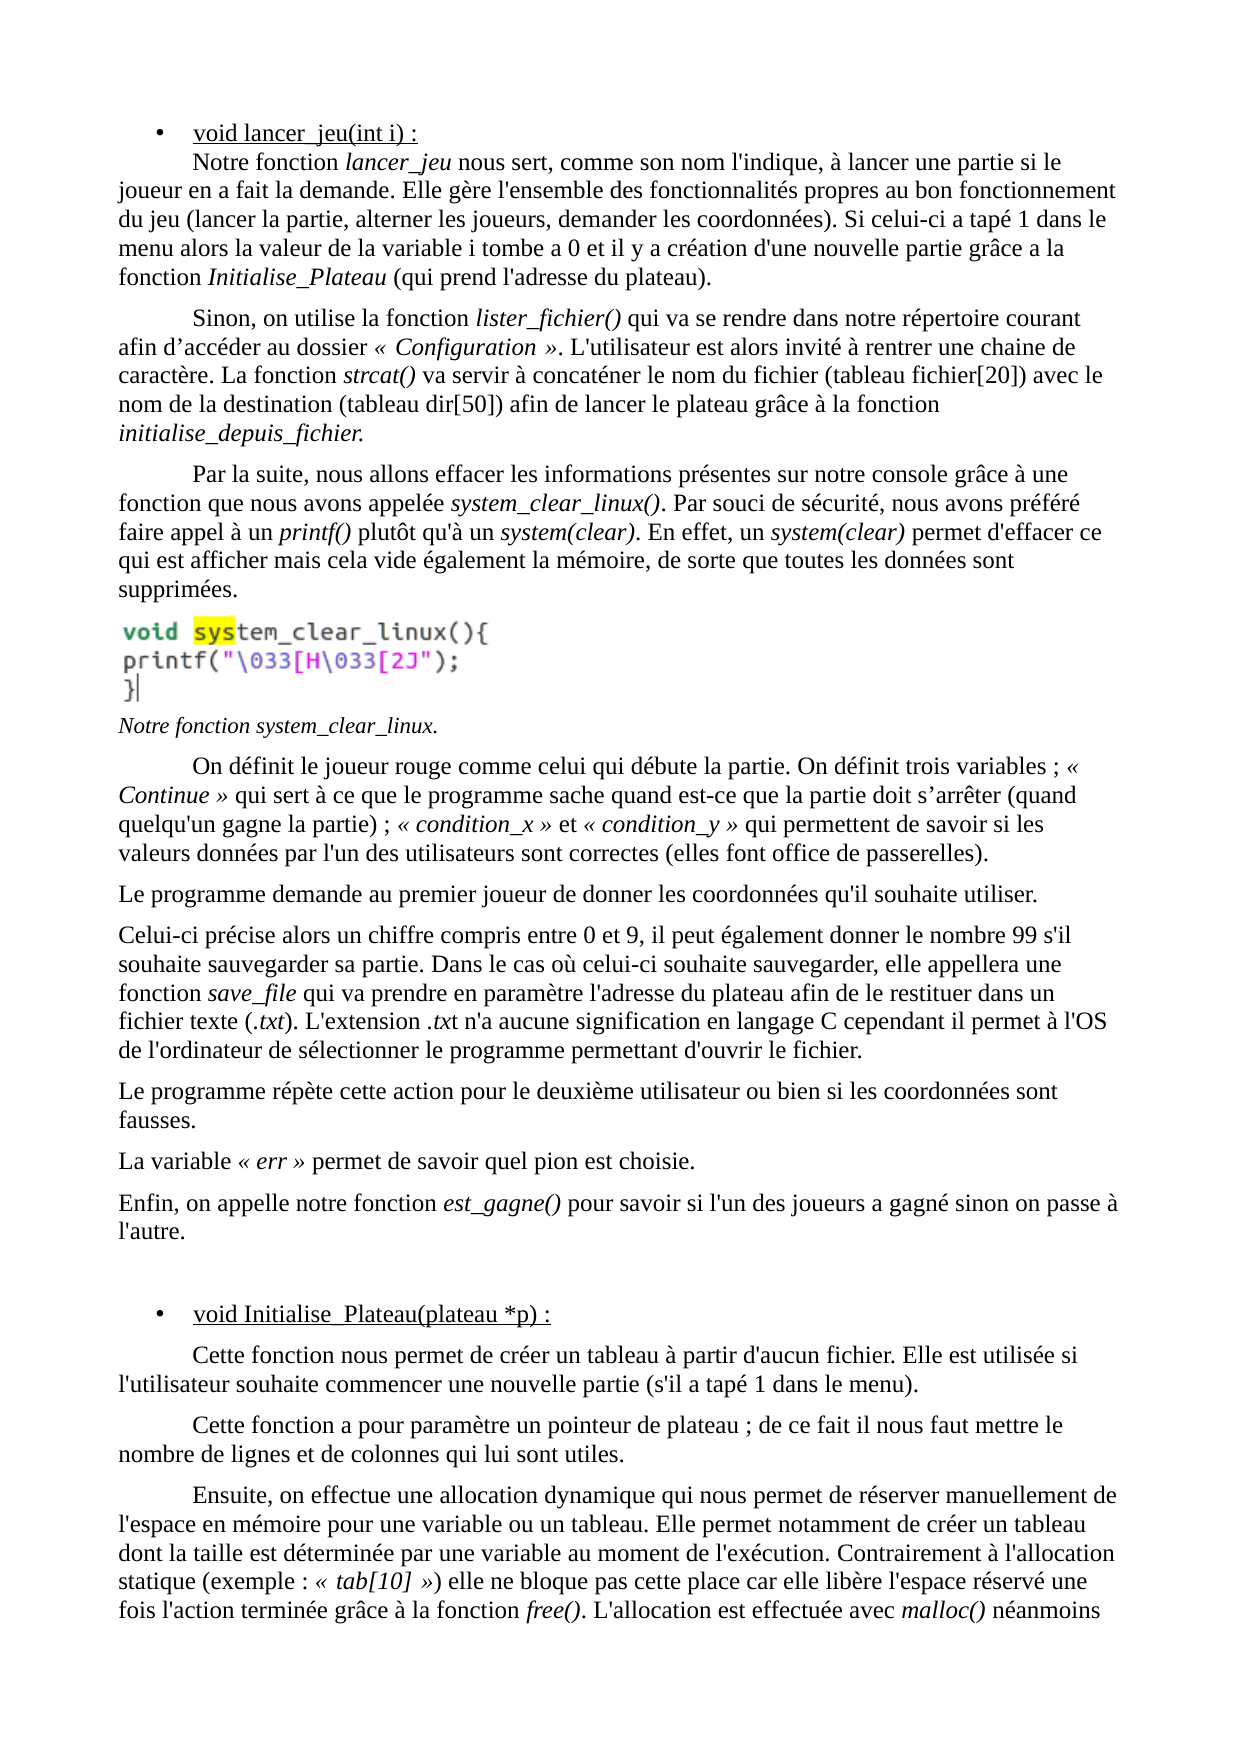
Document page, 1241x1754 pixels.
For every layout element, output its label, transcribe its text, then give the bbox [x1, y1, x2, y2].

text On définit le joueur rouge comme celui qui débute la partie. On définit trois variables ; « Continue » qui sert à ce que le programme sache quand est-ce que la partie doit s’arrêter (quand quelqu'un gagne la partie) ; « condition_x » et « condition_y » qui permettent de savoir si les valeurs données par l'un des utilisateurs sont correctes (elles font office de passerelles). [118, 751, 1122, 866]
text Cette fonction a pour paramètre un pointeur de plateau ; de ce fait il nous faut mettre le nombre de lignes et de colonnes qui lui sont utiles. [118, 1410, 1122, 1468]
text Le programme répète cette action pour le deuxième utilisateur ou bien si les coordonnées sont fausses. [118, 1076, 1122, 1134]
picture [121, 615, 501, 713]
text Sinon, on utilise la fonction lister_fichier() qui va se rendre dans notre répertoire courant afin d’accéder au dossier « Configuration ». L'utilisateur est alors invité à rentrer une chaine de caractère. La fonction strcat() va servir à concaténer le nom du fichier (tableau fichier[20]) avec le nom de la destination (tableau dir[50]) afin de lancer le plateau grâce à la fonction initialise_depuis_fichier. [118, 303, 1122, 447]
text Le programme demande au premier joueur de donner les coordonnées qu'il souhaite utiliser. [118, 879, 1122, 908]
text Notre fonction lancer_jeu nous sert, comme son nom l'indique, à lancer une partie si le joueur en a fait la demande. Elle gère l'ensemble des fonctionnalités propres au bon fonctionnement du jeu (lancer la partie, alterner les joueurs, demander les coordonnées). Si celui-ci a tapé 1 dans le menu alors la valeur de la variable i tombe a 0 et il y a création d'une nouvelle partie grâce a la fonction Initialise_Plateau (qui prend l'adresse du plateau). [118, 147, 1122, 291]
text Par la suite, nous allons effacer les informations présentes sur notre console grâce à une fonction que nous avons appelée system_clear_linux(). Par souci de sécurité, nous avons préféré faire appel à un printf() plutôt qu'à un system(clear). En effet, un system(clear) permet d'effacer ce qui est afficher mais cela vide également la mémoire, de sorte que toutes les données sont supprimées. [118, 459, 1122, 603]
text Celui-ci précise alors un chiffre compris entre 0 et 9, il peut également donner le nombre 99 s'il souhaite sauvegarder sa partie. Dans le cas où celui-ci souhaite sauvegarder, elle appellera une fonction save_file qui va prendre en paramètre l'adresse du plateau afin de le restituer dans un fichier texte (.txt). L'extension .txt n'a aucune signification en langage C cependant il permet à l'OS de l'ordinateur de sélectionner le programme permettant d'ouvrir le fichier. [118, 920, 1122, 1064]
list void lancer_jeu(int i) : [156, 118, 1122, 147]
text La variable « err » permet de savoir quel pion est choisie. [118, 1146, 1122, 1175]
list void Initialise_Plateau(plateau *p) : [156, 1299, 1122, 1328]
text Notre fonction system_clear_linux. [118, 616, 1122, 739]
text Ensuite, on effectue une allocation dynamique qui nous permet de réserver manuellement de l'espace en mémoire pour une variable ou un tableau. Elle permet notamment de créer un tableau dont la taille est déterminée par une variable au moment de l'exécution. Contrairement à l'allocation statique (exemple : « tab[10] ») elle ne bloque pas cette place car elle libère l'espace réservé une fois l'action terminée grâce à la fonction free(). L'allocation est effectuée avec malloc() néanmoins [118, 1480, 1122, 1624]
text Enfin, on appelle notre fonction est_gagne() pour savoir si l'un des joueurs a gagné sinon on passe à l'autre. [118, 1188, 1122, 1245]
text Cette fonction nous permet de créer un tableau à partir d'aucun fichier. Elle est utilisée si l'utilisateur souhaite commencer une nouvelle partie (s'il a tapé 1 dans le menu). [118, 1340, 1122, 1398]
